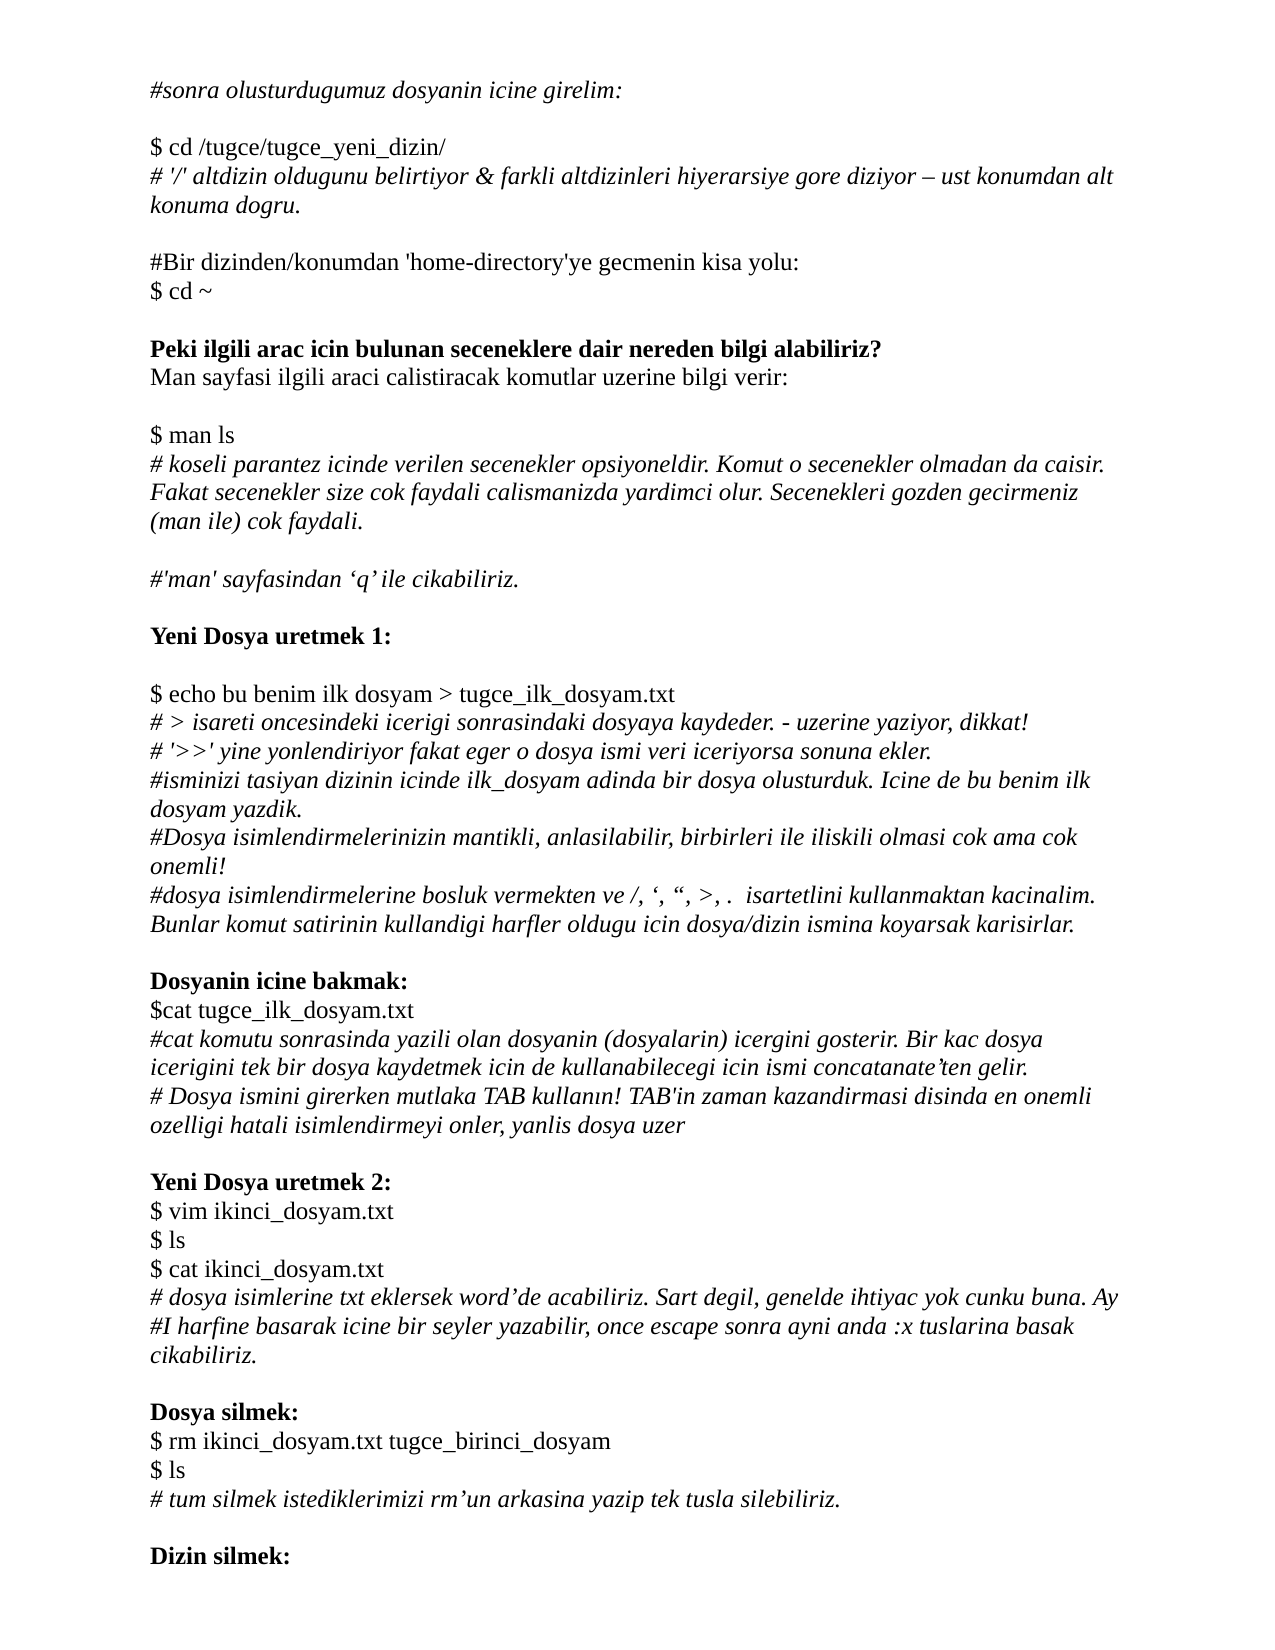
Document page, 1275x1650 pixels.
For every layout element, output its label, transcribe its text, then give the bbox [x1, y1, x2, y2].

text #Dosya isimlendirmelerinizin mantikli, anlasilabilir, birbirleri ile iliskili olmasi cok ama cok onemli! [150, 822, 1125, 880]
text Dosyanin icine bakmak: [150, 966, 1125, 995]
text # tum silmek istediklerimizi rm’un arkasina yazip tek tusla silebiliriz. [150, 1484, 1125, 1512]
text #'man' sayfasindan ‘q’ ile cikabiliriz. [150, 564, 1125, 592]
text #dosya isimlendirmelerine bosluk vermekten ve /, ‘, “, >, . isartetlini kullanmaktan kacinalim. Bunlar komut satirinin kullandigi harfler oldugu icin dosya/dizin ismina koyarsak karisirlar. [150, 880, 1125, 937]
text $ man ls [150, 420, 1125, 449]
text Dizin silmek: [150, 1541, 1125, 1570]
text # Dosya ismini girerken mutlaka TAB kullanın! TAB'in zaman kazandirmasi disinda en onemli ozelligi hatali isimlendirmeyi onler, yanlis dosya uzer [150, 1081, 1125, 1139]
text Peki ilgili arac icin bulunan seceneklere dair nereden bilgi alabiliriz? [150, 334, 1125, 362]
text Man sayfasi ilgili araci calistiracak komutlar uzerine bilgi verir: [150, 362, 1125, 391]
text # > isareti oncesindeki icerigi sonrasindaki dosyaya kaydeder. - uzerine yaziyor, dikkat! [150, 707, 1125, 736]
text $ ls [150, 1225, 1125, 1254]
text $ vim ikinci_dosyam.txt [150, 1196, 1125, 1225]
text # '/' altdizin oldugunu belirtiyor & farkli altdizinleri hiyerarsiye gore diziyor – ust konumdan alt konuma dogru. [150, 161, 1125, 219]
text #cat komutu sonrasinda yazili olan dosyanin (dosyalarin) icergini gosterir. Bir kac dosya icerigini tek bir dosya kaydetmek icin de kullanabilecegi icin ismi concatanate’ten gelir. [150, 1024, 1125, 1081]
text $ cd /tugce/tugce_yeni_dizin/ [150, 132, 1125, 161]
text Yeni Dosya uretmek 1: [150, 621, 1125, 650]
text $ echo bu benim ilk dosyam > tugce_ilk_dosyam.txt [150, 679, 1125, 707]
text # dosya isimlerine txt eklersek word’de acabiliriz. Sart degil, genelde ihtiyac yok cunku buna. Ay [150, 1282, 1125, 1311]
text $ ls [150, 1455, 1125, 1484]
text $ cat ikinci_dosyam.txt [150, 1254, 1125, 1282]
text Dosya silmek: [150, 1397, 1125, 1426]
text # '>>' yine yonlendiriyor fakat eger o dosya ismi veri iceriyorsa sonuna ekler. [150, 736, 1125, 765]
text $ rm ikinci_dosyam.txt tugce_birinci_dosyam [150, 1426, 1125, 1455]
text $ cd ~ [150, 276, 1125, 305]
text #sonra olusturdugumuz dosyanin icine girelim: [150, 75, 1125, 104]
text #Bir dizinden/konumdan 'home-directory'ye gecmenin kisa yolu: [150, 247, 1125, 276]
text Yeni Dosya uretmek 2: [150, 1167, 1125, 1196]
text $cat tugce_ilk_dosyam.txt [150, 995, 1125, 1024]
text #I harfine basarak icine bir seyler yazabilir, once escape sonra ayni anda :x tuslarina basak cikabiliriz. [150, 1311, 1125, 1369]
text # koseli parantez icinde verilen secenekler opsiyoneldir. Komut o secenekler olmadan da caisir. Fakat secenekler size cok faydali calismanizda yardimci olur. Secenekleri gozden gecirmeniz (man ile) cok faydali. [150, 449, 1125, 535]
text #isminizi tasiyan dizinin icinde ilk_dosyam adinda bir dosya olusturduk. Icine de bu benim ilk dosyam yazdik. [150, 765, 1125, 822]
